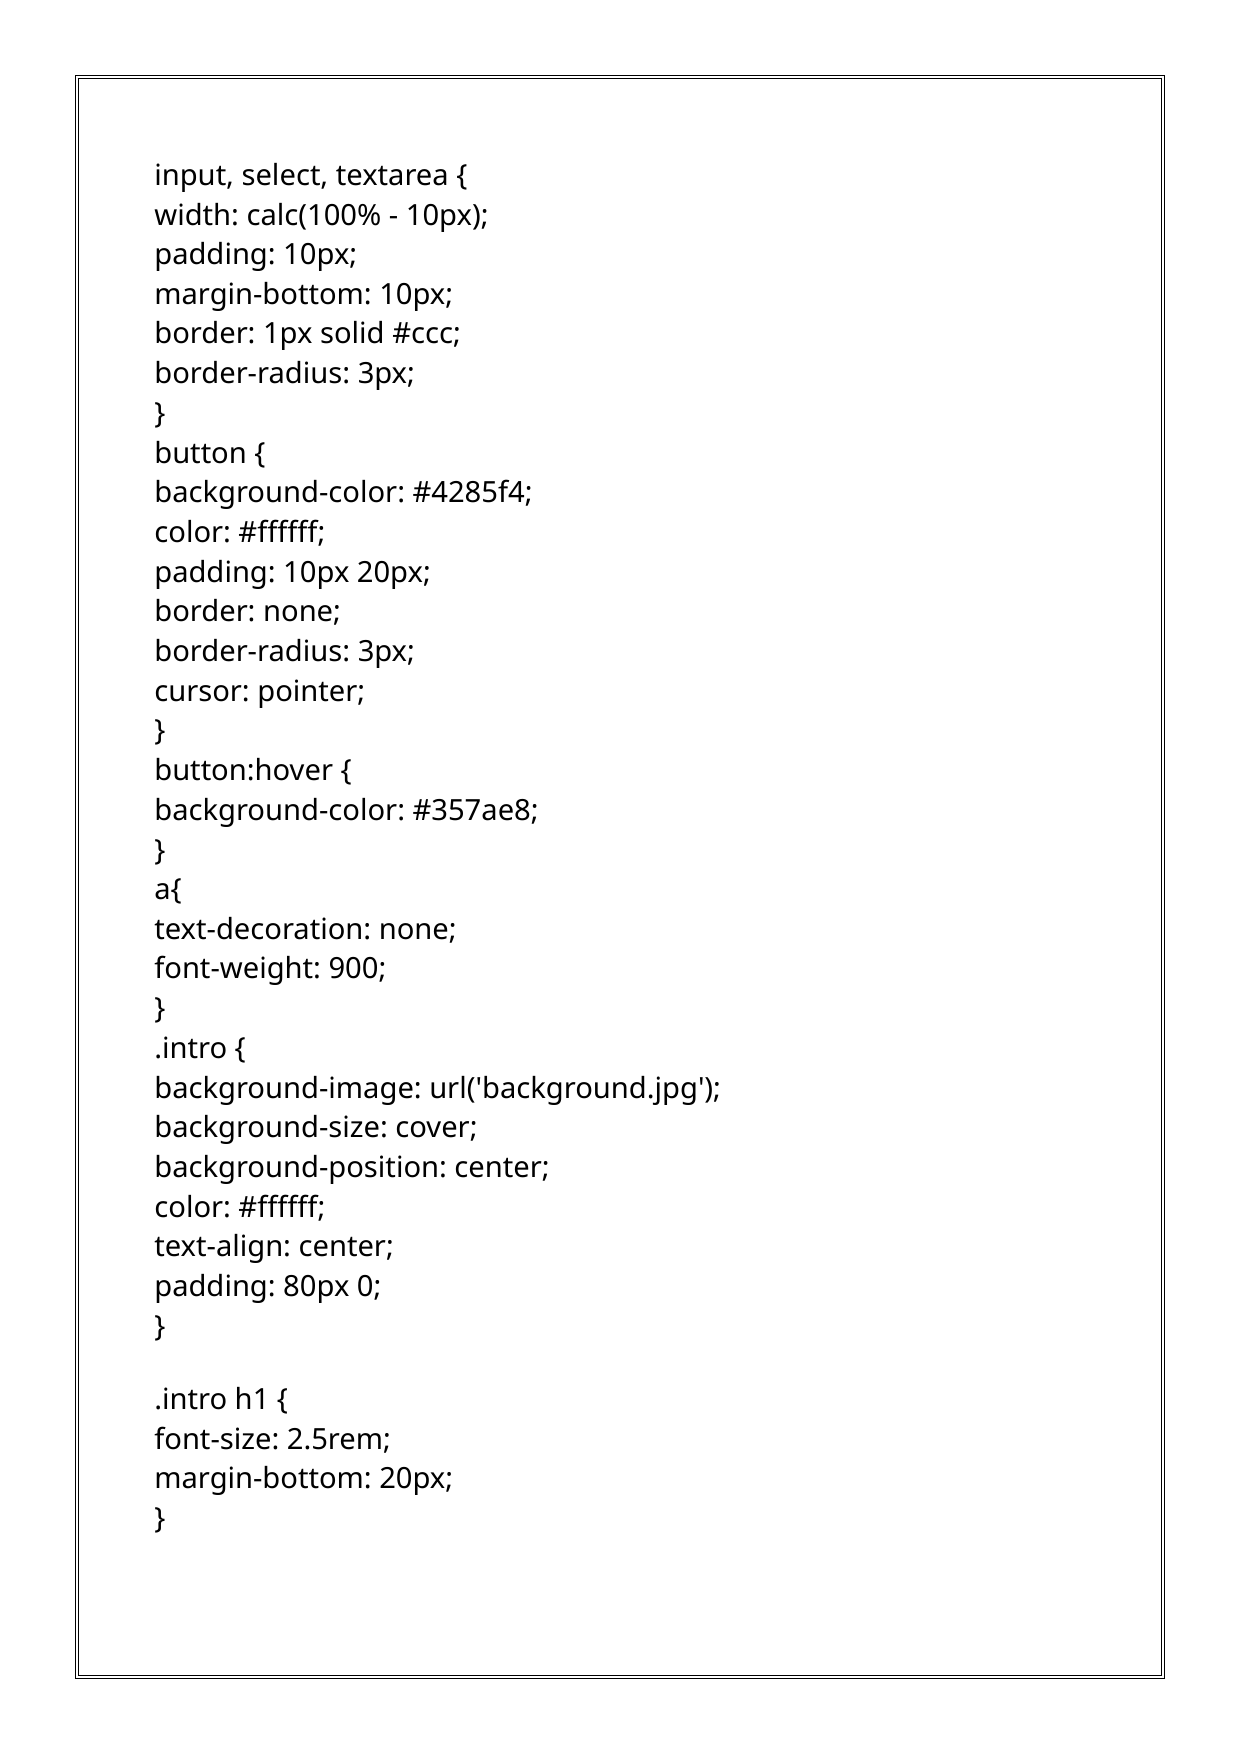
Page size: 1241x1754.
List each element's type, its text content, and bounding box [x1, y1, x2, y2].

text cursor: pointer; [154, 670, 1086, 710]
text .intro { [154, 1027, 1086, 1067]
text background-position: center; [154, 1146, 1086, 1186]
text color: #ffffff; [154, 1186, 1086, 1226]
text } [154, 829, 1086, 868]
text border: 1px solid #ccc; [154, 313, 1086, 352]
text .intro h1 { [154, 1378, 1086, 1418]
text text-align: center; [154, 1226, 1086, 1265]
text } [154, 987, 1086, 1027]
text padding: 10px 20px; [154, 551, 1086, 591]
text font-size: 2.5rem; [154, 1418, 1086, 1458]
text width: calc(100% - 10px); [154, 194, 1086, 233]
text } [154, 1305, 1086, 1345]
text background-image: url('background.jpg'); [154, 1067, 1086, 1107]
text padding: 10px; [154, 233, 1086, 273]
text color: #ffffff; [154, 511, 1086, 551]
text border-radius: 3px; [154, 352, 1086, 392]
text margin-bottom: 20px; [154, 1458, 1086, 1497]
text input, select, textarea { [154, 154, 1086, 194]
text a{ [154, 868, 1086, 908]
text background-size: cover; [154, 1107, 1086, 1146]
text button:hover { [154, 749, 1086, 789]
text } [154, 1497, 1086, 1537]
text } [154, 710, 1086, 749]
text margin-bottom: 10px; [154, 273, 1086, 313]
text border-radius: 3px; [154, 630, 1086, 670]
text border: none; [154, 591, 1086, 630]
text background-color: #4285f4; [154, 472, 1086, 511]
text font-weight: 900; [154, 948, 1086, 987]
text padding: 80px 0; [154, 1265, 1086, 1305]
text text-decoration: none; [154, 908, 1086, 948]
text } [154, 392, 1086, 432]
text background-color: #357ae8; [154, 789, 1086, 829]
text button { [154, 432, 1086, 472]
